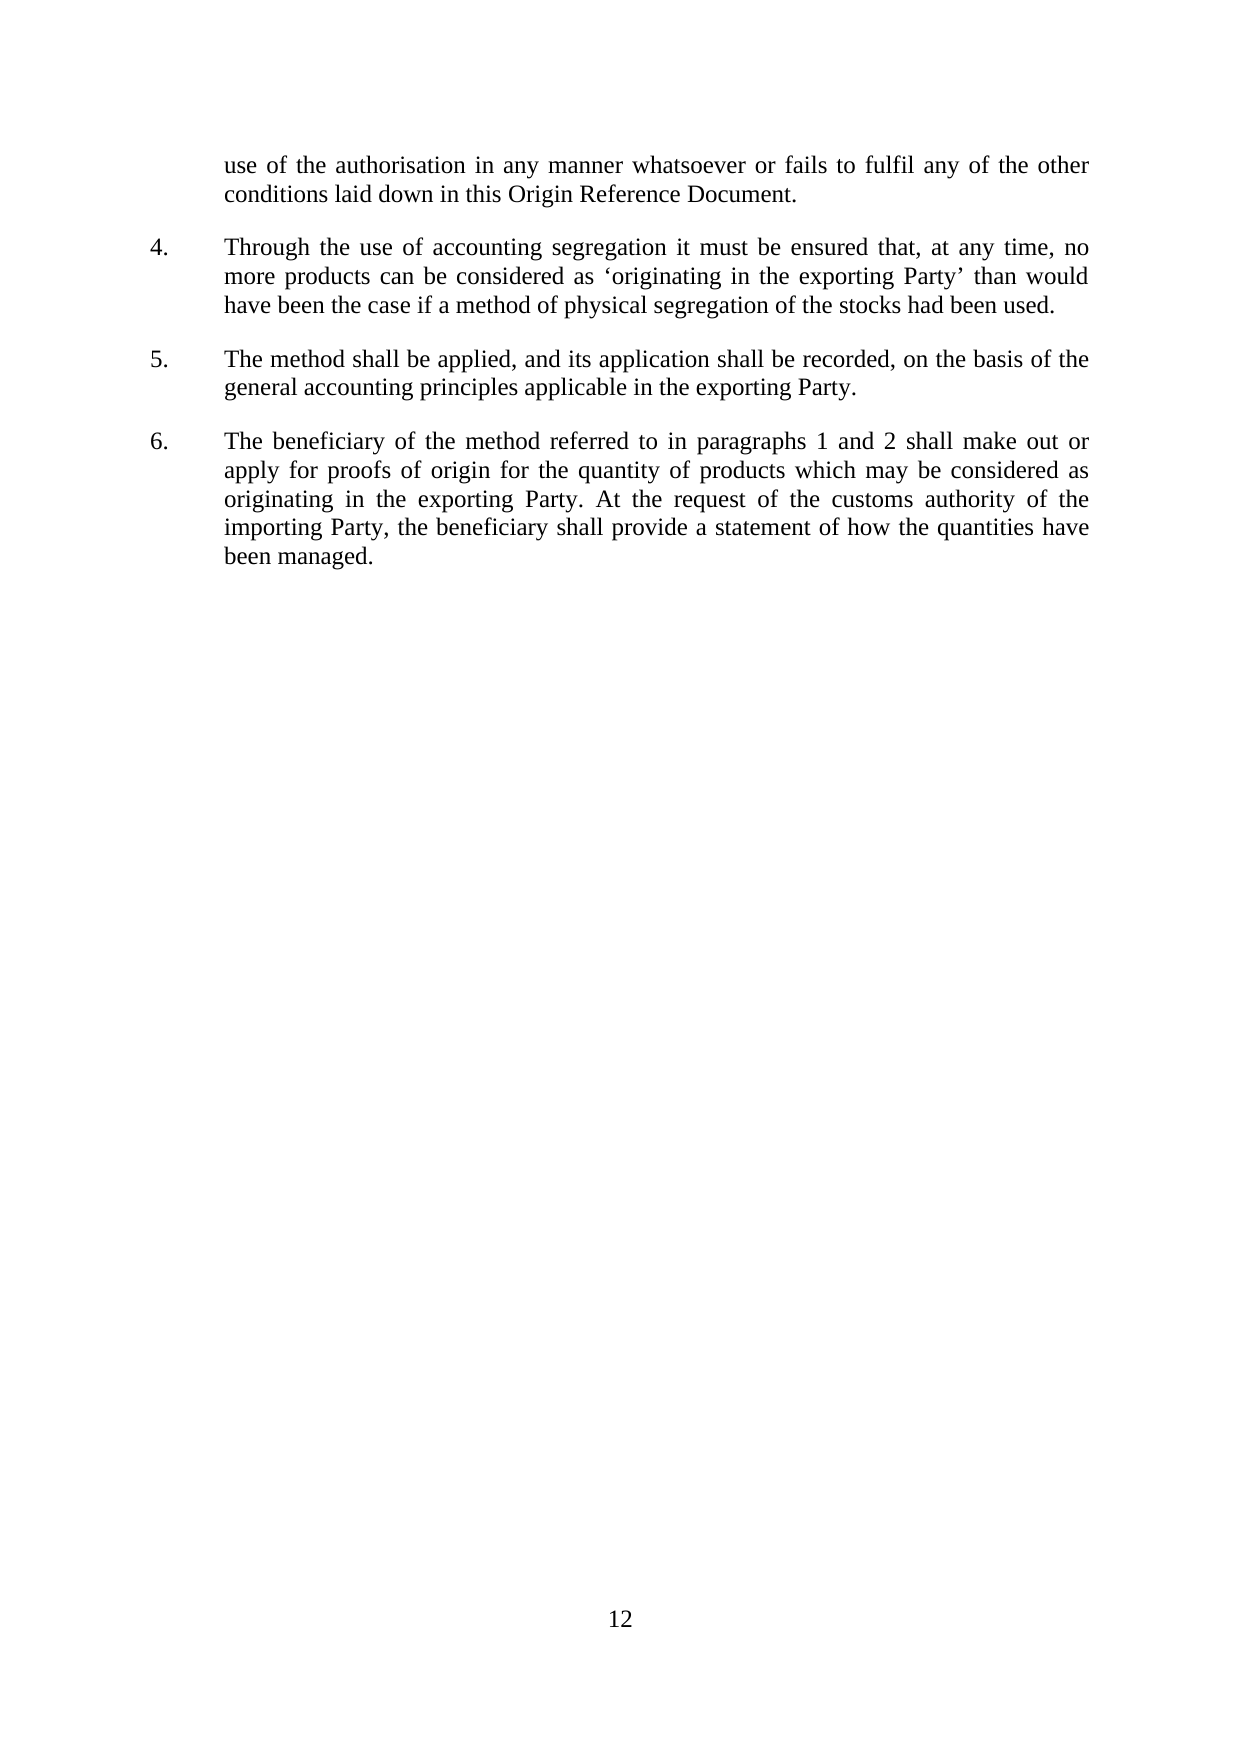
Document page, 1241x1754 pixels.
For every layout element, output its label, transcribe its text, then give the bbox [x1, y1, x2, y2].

text 6. The beneficiary of the method referred to in paragraphs 1 and 2 shall make out or apply for proofs of origin for the quantity of products which may be considered as originating in the exporting Party. At the request of the customs authority of the importing Party, the beneficiary shall provide a statement of how the quantities have been managed. [150, 426, 1090, 570]
text 5. The method shall be applied, and its application shall be recorded, on the basis of the general accounting principles applicable in the exporting Party. [150, 344, 1090, 401]
text use of the authorisation in any manner whatsoever or fails to fulfil any of the other conditions laid down in this Origin Reference Document. [150, 150, 1090, 207]
text 4. Through the use of accounting segregation it must be ensured that, at any time, no more products can be considered as ‘originating in the exporting Party’ than would have been the case if a method of physical segregation of the stocks had been used. [150, 232, 1090, 319]
